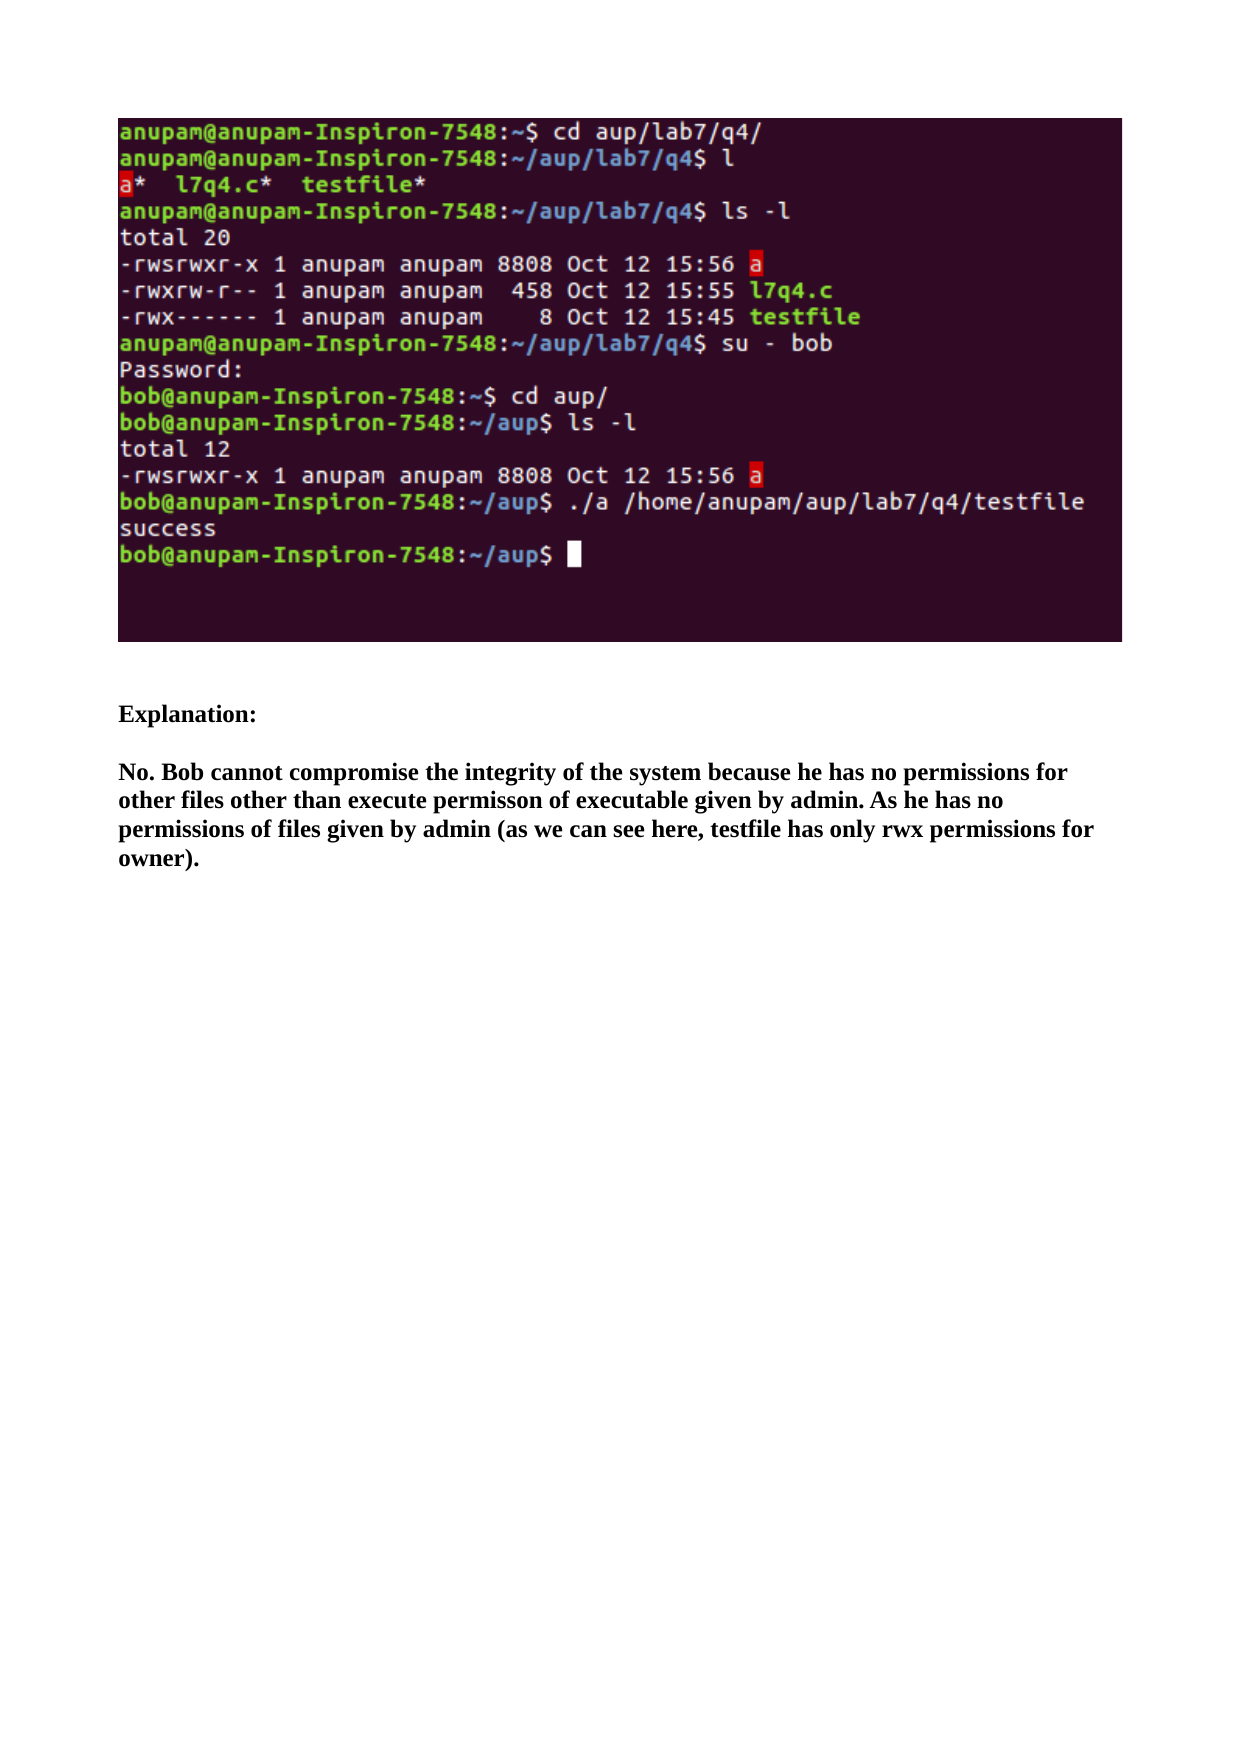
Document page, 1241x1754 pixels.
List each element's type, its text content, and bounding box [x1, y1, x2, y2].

text Explanation: [118, 699, 1122, 728]
picture [118, 118, 1123, 642]
text No. Bob cannot compromise the integrity of the system because he has no permissions for other files other than execute permisson of executable given by admin. As he has no permissions of files given by admin (as we can see here, testfile has only rwx permissions for owner). [118, 757, 1122, 872]
